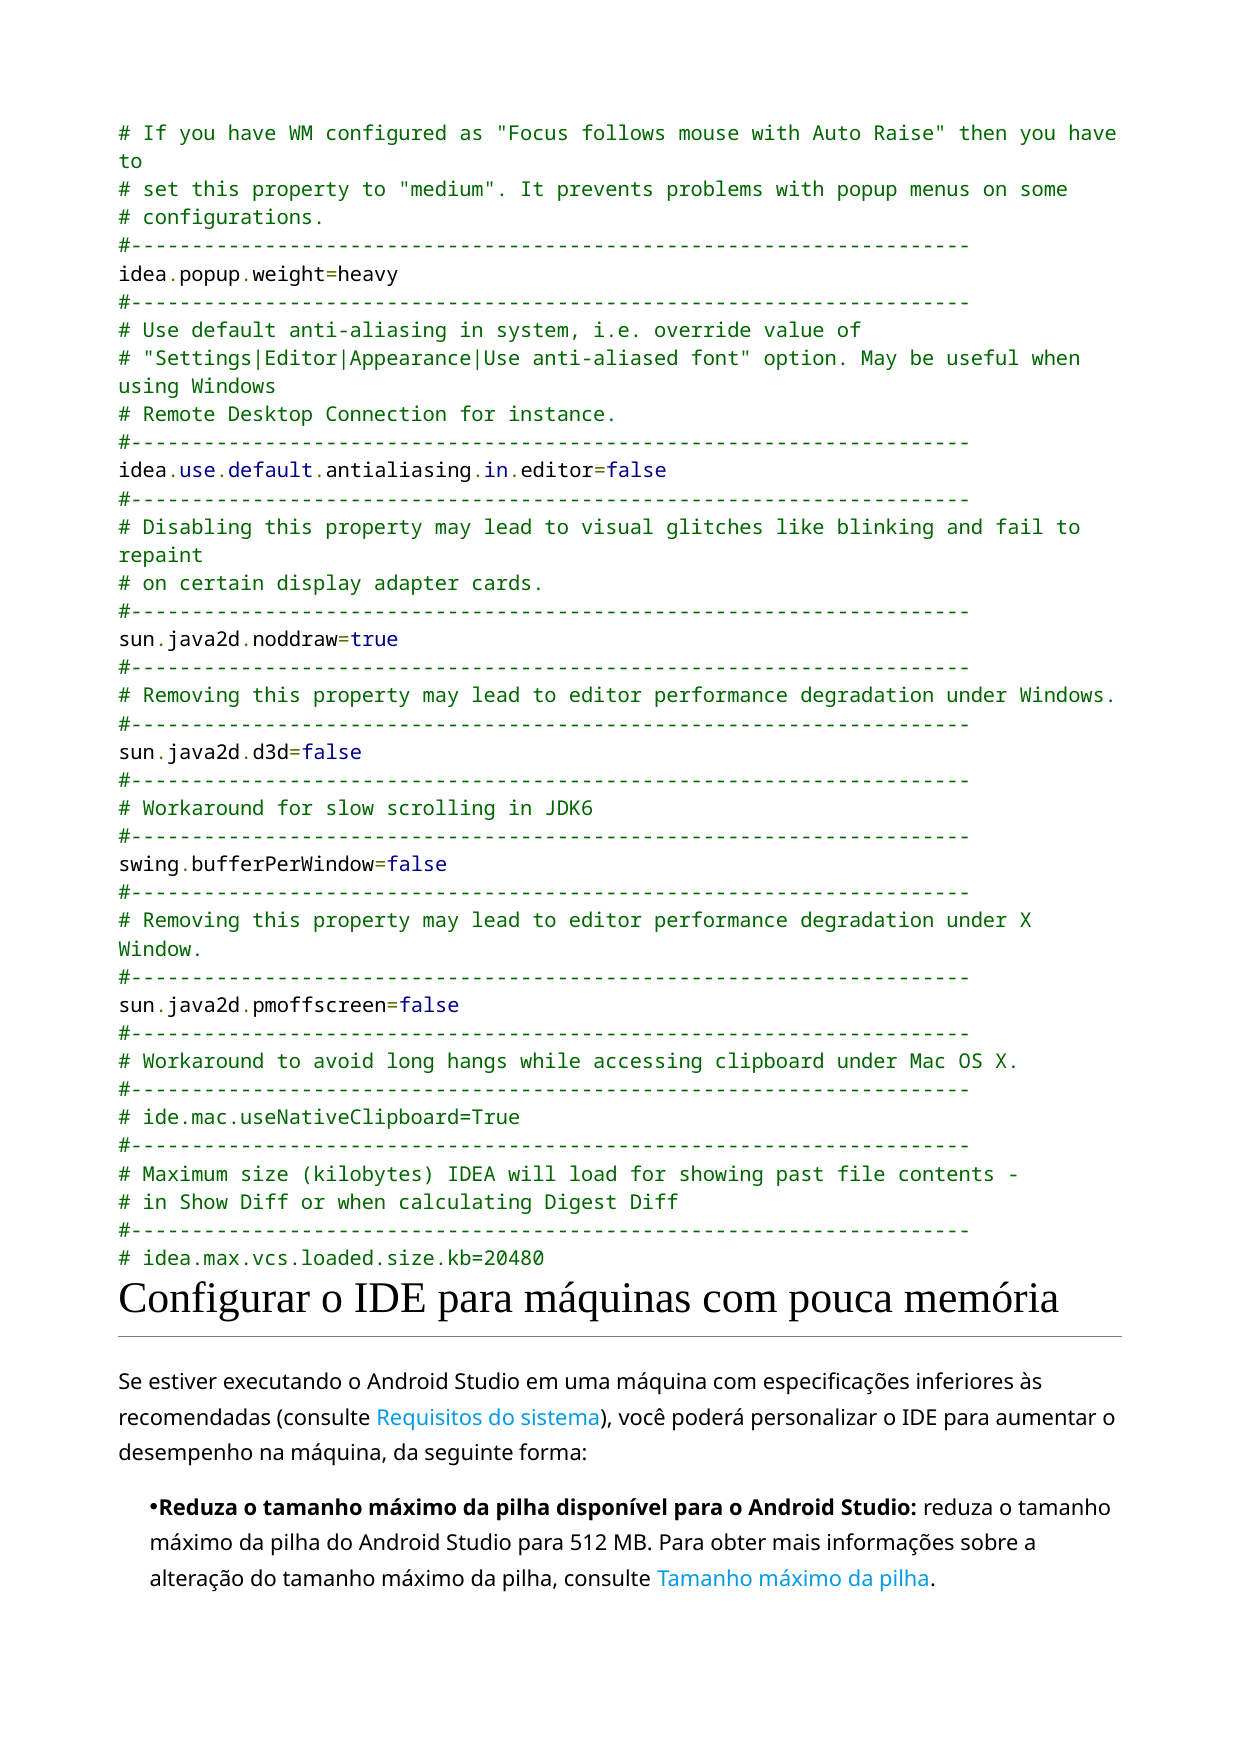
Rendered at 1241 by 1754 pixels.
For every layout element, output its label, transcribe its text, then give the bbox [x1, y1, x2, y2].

text #--------------------------------------------------------------------- [118, 1131, 1122, 1159]
text #--------------------------------------------------------------------- [118, 596, 1122, 624]
text # If you have WM configured as "Focus follows mouse with Auto Raise" then you have to [118, 118, 1122, 174]
text # Workaround for slow scrolling in JDK6 [118, 793, 1122, 821]
text #--------------------------------------------------------------------- [118, 962, 1122, 990]
text # "Settings|Editor|Appearance|Use anti-aliased font" option. May be useful when using Windows [118, 343, 1122, 399]
text sun.java2d.d3d=false [118, 737, 1122, 765]
text #--------------------------------------------------------------------- [118, 652, 1122, 681]
text #--------------------------------------------------------------------- [118, 877, 1122, 906]
text sun.java2d.noddraw=true [118, 624, 1122, 652]
text # Removing this property may lead to editor performance degradation under X Window. [118, 906, 1122, 962]
text #--------------------------------------------------------------------- [118, 1215, 1122, 1243]
text swing.bufferPerWindow=false [118, 849, 1122, 877]
text # idea.max.vcs.loaded.size.kb=20480 [118, 1243, 1122, 1271]
text # Maximum size (kilobytes) IDEA will load for showing past file contents - [118, 1159, 1122, 1187]
text #--------------------------------------------------------------------- [118, 484, 1122, 512]
text #--------------------------------------------------------------------- [118, 1018, 1122, 1046]
list Reduza o tamanho máximo da pilha disponível para o Android Studio: reduza o tamanho máximo da pilha do Android Studio para 512 MB. Para obter mais informações sobre a alteração do tamanho máximo da pilha, consulte Tamanho máximo da pilha. [118, 1492, 1122, 1593]
text # Workaround to avoid long hangs while accessing clipboard under Mac OS X. [118, 1046, 1122, 1074]
text # ide.mac.useNativeClipboard=True [118, 1102, 1122, 1131]
text #--------------------------------------------------------------------- [118, 821, 1122, 849]
text #--------------------------------------------------------------------- [118, 1074, 1122, 1102]
text #--------------------------------------------------------------------- [118, 765, 1122, 793]
text # configurations. [118, 202, 1122, 231]
text # Use default anti-aliasing in system, i.e. override value of [118, 315, 1122, 343]
text # on certain display adapter cards. [118, 568, 1122, 596]
text # Removing this property may lead to editor performance degradation under Windows. [118, 681, 1122, 709]
text # in Show Diff or when calculating Digest Diff [118, 1187, 1122, 1215]
text # set this property to "medium". It prevents problems with popup menus on some [118, 174, 1122, 202]
text #--------------------------------------------------------------------- [118, 231, 1122, 259]
subtitle Configurar o IDE para máquinas com pouca memória [118, 1271, 1122, 1322]
text #--------------------------------------------------------------------- [118, 287, 1122, 315]
text #--------------------------------------------------------------------- [118, 427, 1122, 456]
text #--------------------------------------------------------------------- [118, 709, 1122, 737]
text Se estiver executando o Android Studio em uma máquina com especificações inferiores às recomendadas (consulte Requisitos do sistema), você poderá personalizar o IDE para aumentar o desempenho na máquina, da seguinte forma: [118, 1366, 1122, 1467]
text idea.popup.weight=heavy [118, 259, 1122, 287]
text sun.java2d.pmoffscreen=false [118, 990, 1122, 1018]
text idea.use.default.antialiasing.in.editor=false [118, 456, 1122, 484]
text # Disabling this property may lead to visual glitches like blinking and fail to repaint [118, 512, 1122, 568]
text # Remote Desktop Connection for instance. [118, 399, 1122, 427]
